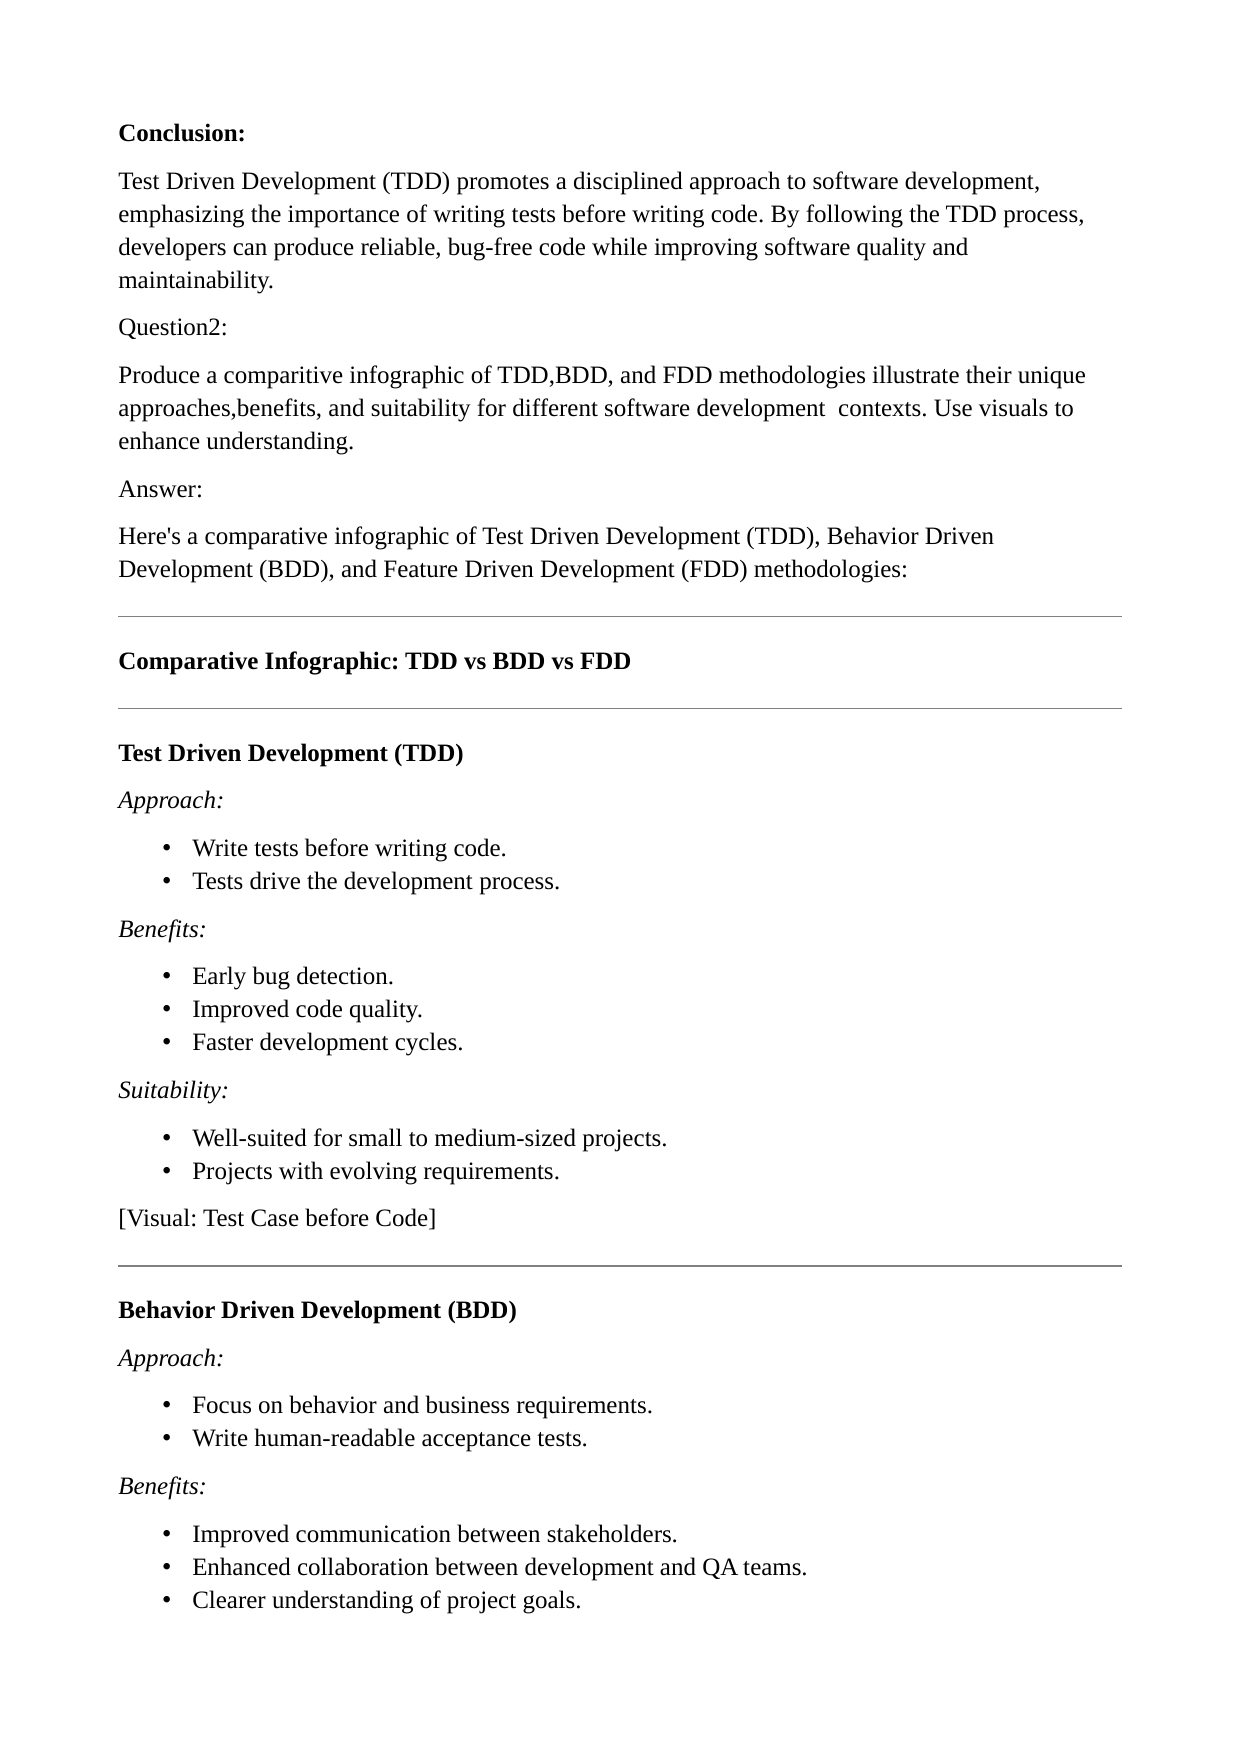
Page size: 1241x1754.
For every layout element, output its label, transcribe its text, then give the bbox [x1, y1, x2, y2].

text Behavior Driven Development (BDD) [118, 1295, 1122, 1324]
list Projects with evolving requirements. [162, 1156, 1122, 1184]
text Suitability: [118, 1075, 1122, 1104]
text Here's a comparative infographic of Test Driven Development (TDD), Behavior Driven Development (BDD), and Feature Driven Development (FDD) methodologies: [118, 521, 1122, 583]
list Clearer understanding of project goals. [162, 1585, 1122, 1613]
text Approach: [118, 1343, 1122, 1372]
list Well-suited for small to medium-sized projects. [162, 1123, 1122, 1151]
text Comparative Infographic: TDD vs BDD vs FDD [118, 646, 1122, 675]
list Focus on behavior and business requirements. [162, 1390, 1122, 1419]
text Produce a comparitive infographic of TDD,BDD, and FDD methodologies illustrate their unique approaches,benefits, and suitability for different software development contexts. Use visuals to enhance understanding. [118, 360, 1122, 455]
list Tests drive the development process. [162, 866, 1122, 895]
list Early bug detection. [162, 961, 1122, 990]
text Answer: [118, 474, 1122, 502]
text Test Driven Development (TDD) promotes a disciplined approach to software development, emphasizing the importance of writing tests before writing code. By following the TDD process, developers can produce reliable, bug-free code while improving software quality and maintainability. [118, 166, 1122, 293]
text [Visual: Test Case before Code] [118, 1203, 1122, 1232]
list Faster development cycles. [162, 1027, 1122, 1056]
text Question2: [118, 312, 1122, 341]
text Test Driven Development (TDD) [118, 738, 1122, 767]
text Approach: [118, 786, 1122, 814]
text Benefits: [118, 914, 1122, 943]
list Enhanced collaboration between development and QA teams. [162, 1552, 1122, 1580]
list Improved code quality. [162, 994, 1122, 1023]
text Conclusion: [118, 118, 1122, 147]
list Improved communication between stakeholders. [162, 1519, 1122, 1547]
list Write human-readable acceptance tests. [162, 1423, 1122, 1452]
text Benefits: [118, 1471, 1122, 1500]
list Write tests before writing code. [162, 833, 1122, 862]
